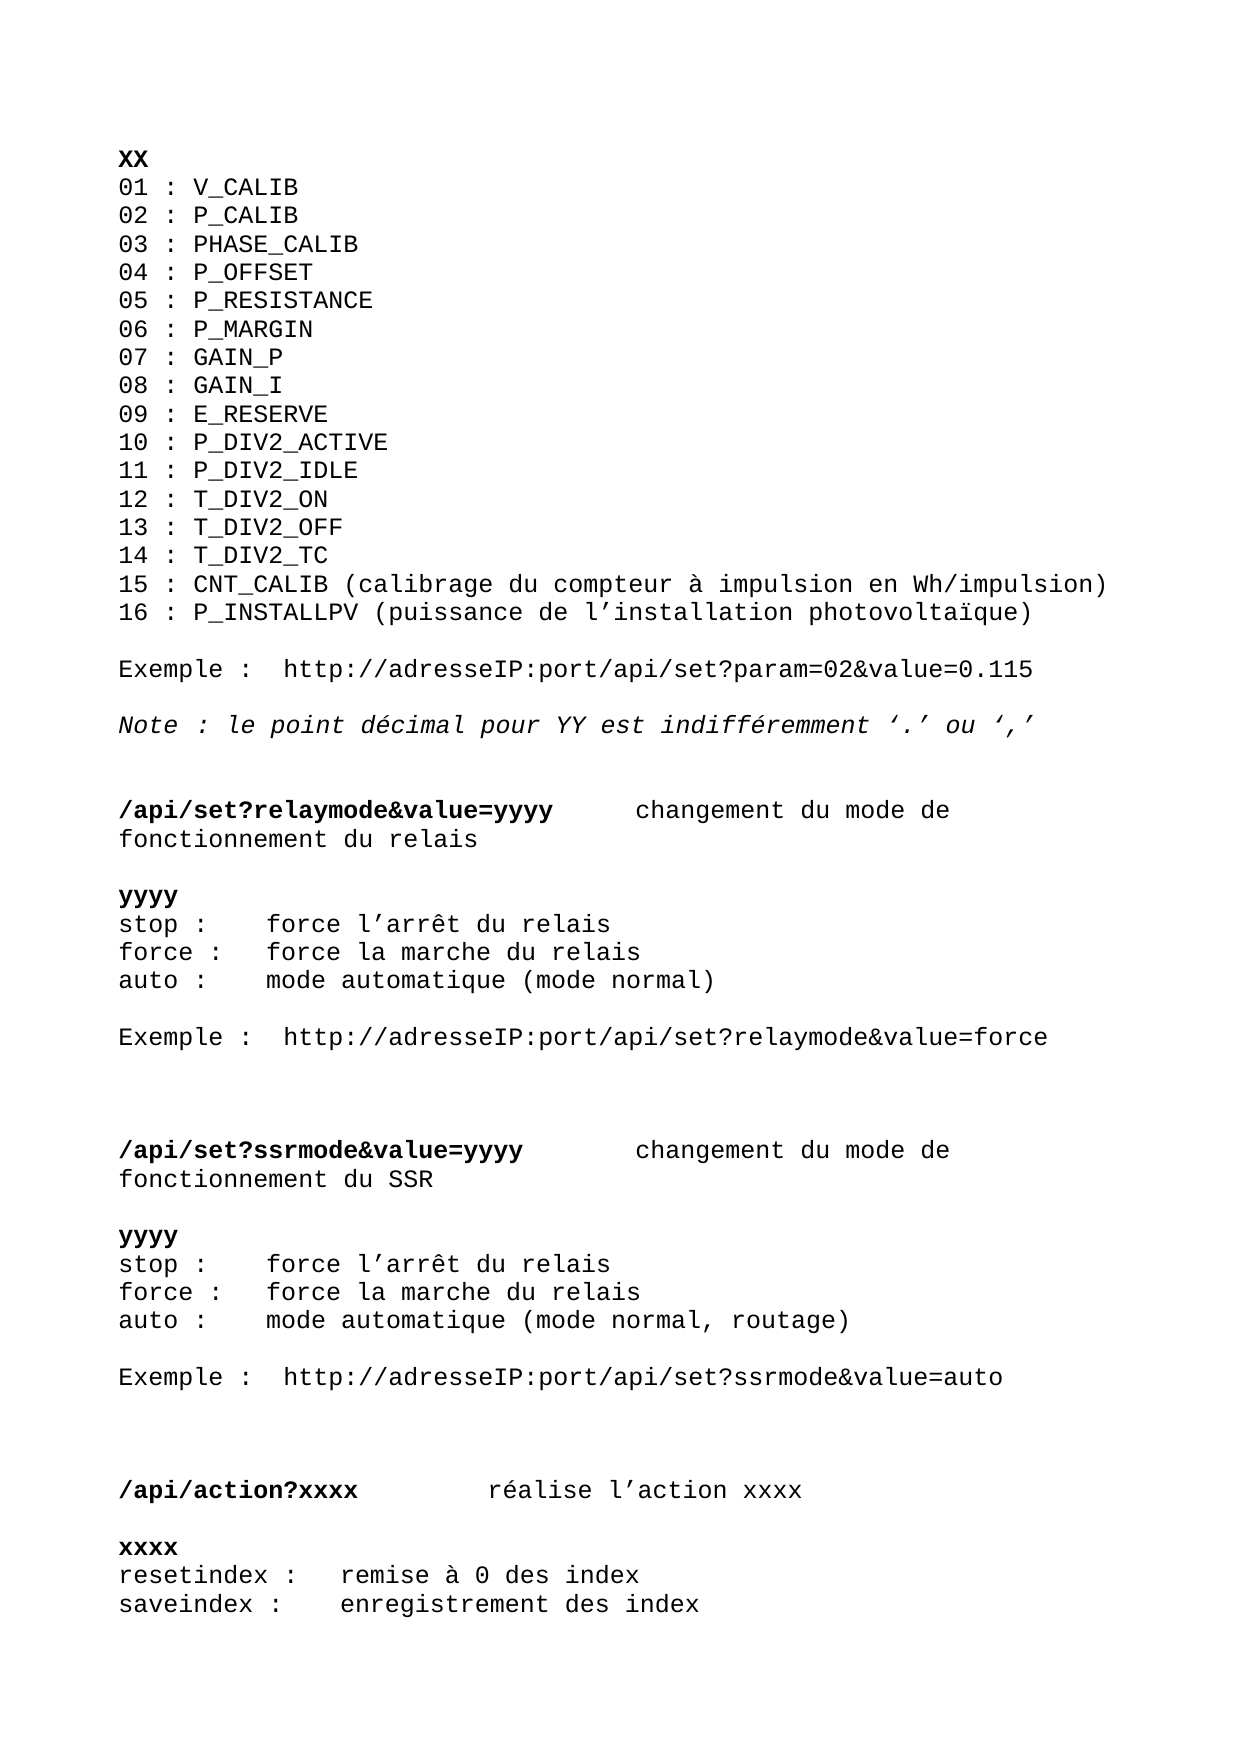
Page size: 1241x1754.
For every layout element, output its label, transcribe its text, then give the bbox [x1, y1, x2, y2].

text force : force la marche du relais [118, 1280, 1122, 1308]
text 01 : V_CALIB [118, 175, 1122, 203]
text 05 : P_RESISTANCE [118, 288, 1122, 316]
text saveindex : enregistrement des index [118, 1591, 1122, 1620]
text 12 : T_DIV2_ON [118, 486, 1122, 515]
text 09 : E_RESERVE [118, 401, 1122, 430]
text /api/set?relaymode&value=yyyy changement du mode de fonctionnement du relais [118, 798, 1122, 855]
text auto : mode automatique (mode normal, routage) [118, 1308, 1122, 1336]
text 04 : P_OFFSET [118, 260, 1122, 288]
text 08 : GAIN_I [118, 373, 1122, 401]
text yyyy [118, 883, 1122, 911]
text 07 : GAIN_P [118, 345, 1122, 373]
text /api/action?xxxx réalise l’action xxxx [118, 1478, 1122, 1506]
text 14 : T_DIV2_TC [118, 543, 1122, 571]
text 10 : P_DIV2_ACTIVE [118, 430, 1122, 458]
text Exemple : http://adresseIP:port/api/set?ssrmode&value=auto [118, 1365, 1122, 1393]
text XX [118, 146, 1122, 175]
text 16 : P_INSTALLPV (puissance de l’installation photovoltaïque) [118, 600, 1122, 628]
text xxxx [118, 1535, 1122, 1563]
text stop : force l’arrêt du relais [118, 911, 1122, 940]
text 11 : P_DIV2_IDLE [118, 458, 1122, 486]
text resetindex : remise à 0 des index [118, 1563, 1122, 1591]
text 06 : P_MARGIN [118, 316, 1122, 345]
text auto : mode automatique (mode normal) [118, 968, 1122, 996]
text Note : le point décimal pour YY est indifféremment ‘.’ ou ‘,’ [118, 713, 1122, 741]
text /api/set?ssrmode&value=yyyy changement du mode de fonctionnement du SSR [118, 1138, 1122, 1195]
text 03 : PHASE_CALIB [118, 231, 1122, 260]
text Exemple : http://adresseIP:port/api/set?relaymode&value=force [118, 1025, 1122, 1053]
text 13 : T_DIV2_OFF [118, 515, 1122, 543]
text 15 : CNT_CALIB (calibrage du compteur à impulsion en Wh/impulsion) [118, 571, 1122, 600]
text stop : force l’arrêt du relais [118, 1251, 1122, 1280]
text 02 : P_CALIB [118, 203, 1122, 231]
text Exemple : http://adresseIP:port/api/set?param=02&value=0.115 [118, 656, 1122, 685]
text yyyy [118, 1223, 1122, 1251]
text force : force la marche du relais [118, 940, 1122, 968]
